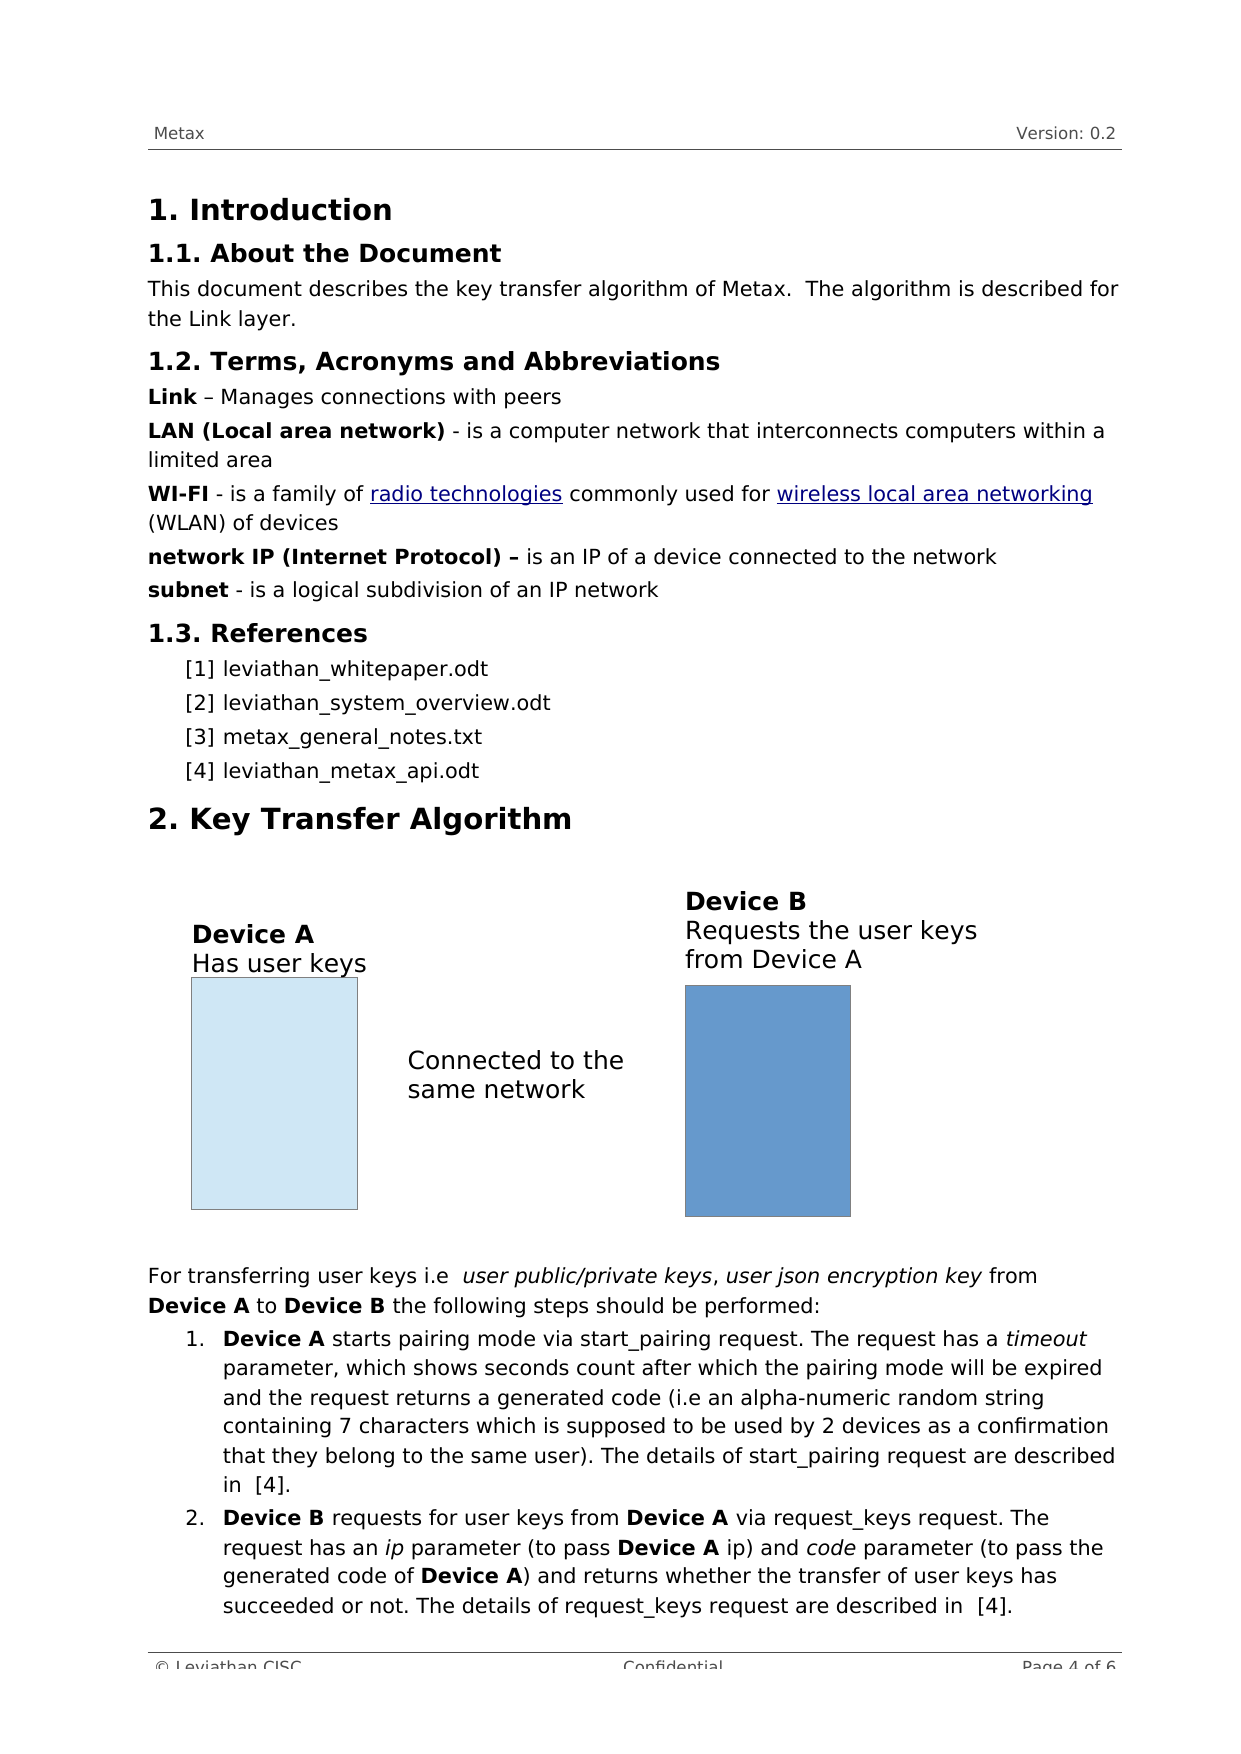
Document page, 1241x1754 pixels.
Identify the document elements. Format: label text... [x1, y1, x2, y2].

text Link – Manages connections with peers [148, 385, 1122, 410]
subtitle About the Document [148, 239, 1122, 269]
subtitle Key Transfer Algorithm [148, 802, 1122, 836]
subtitle References [148, 619, 1122, 648]
text This document describes the key transfer algorithm of Metax. The algorithm is described for the Link layer. [148, 277, 1122, 331]
subtitle Introduction [148, 194, 1122, 228]
list leviathan_system_overview.odt [185, 691, 1122, 715]
text For transferring user keys i.e user public/private keys, user json encryption key from Device A to Device B the following steps should be performed: [148, 1264, 1122, 1318]
text subnet - is a logical subdivision of an IP network [148, 578, 1122, 603]
list leviathan_metax_api.odt [185, 759, 1122, 783]
list Device A starts pairing mode via start_pairing request. The request has a timeout parameter, which shows seconds count after which the pairing mode will be expired and the request returns a generated code (i.e an alpha-numeric random string containing 7 characters which is supposed to be used by 2 devices as a confirmation that they belong to the same user). The details of start_pairing request are described in [4]. [185, 1327, 1122, 1497]
text network IP (Internet Protocol) – is an IP of a device connected to the network [148, 545, 1122, 569]
list leviathan_whitepaper.odt [185, 657, 1122, 682]
subtitle Terms, Acronyms and Abbreviations [148, 347, 1122, 377]
list metax_general_notes.txt [185, 725, 1122, 749]
list Device B requests for user keys from Device A via request_keys request. The request has an ip parameter (to pass Device A ip) and code parameter (to pass the generated code of Device A) and returns whether the transfer of user keys has succeeded or not. The details of request_keys request are described in [4]. [185, 1506, 1122, 1618]
text WI-FI - is a family of radio technologies commonly used for wireless local area networking (WLAN) of devices [148, 482, 1122, 535]
text LAN (Local area network) - is a computer network that interconnects computers within a limited area [148, 419, 1122, 472]
